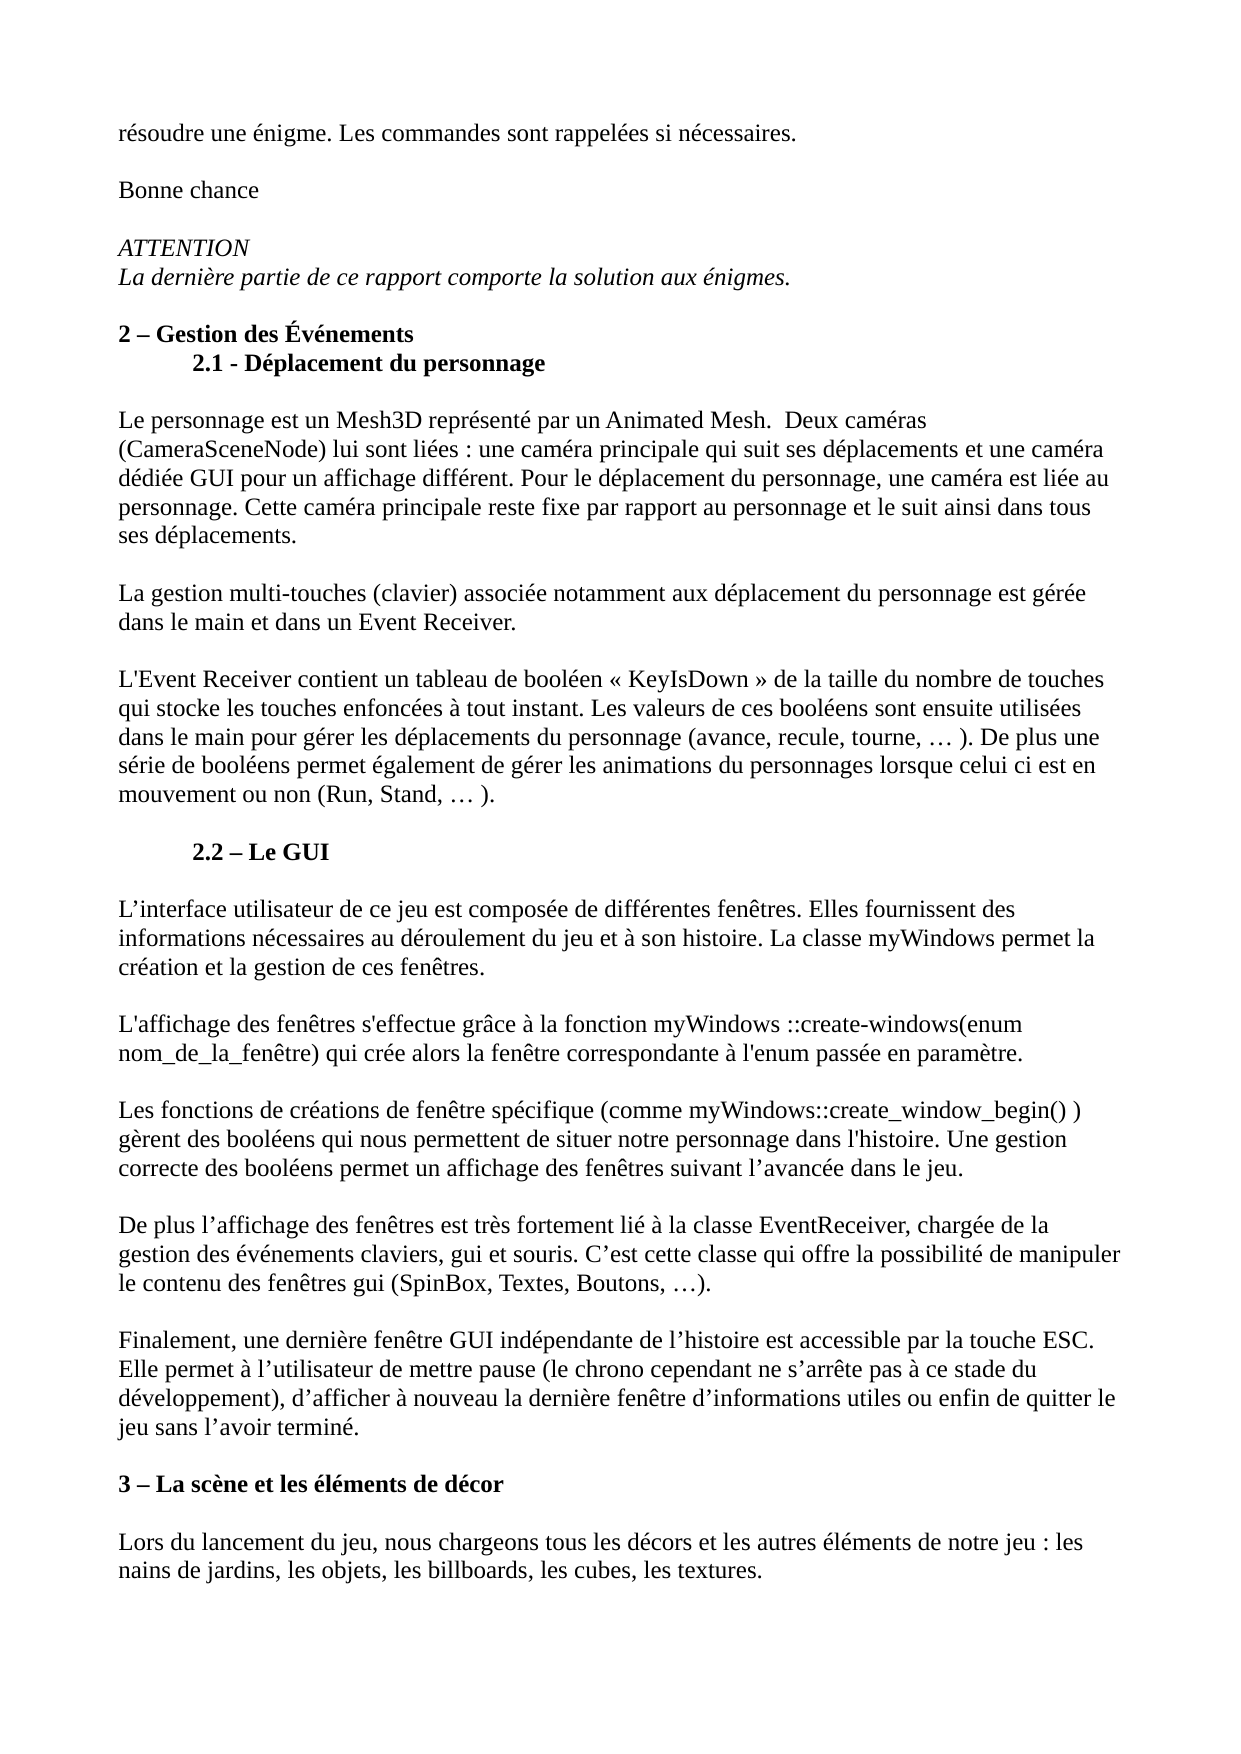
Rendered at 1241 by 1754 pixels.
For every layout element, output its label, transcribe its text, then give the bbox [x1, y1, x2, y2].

text Finalement, une dernière fenêtre GUI indépendante de l’histoire est accessible par la touche ESC. Elle permet à l’utilisateur de mettre pause (le chrono cependant ne s’arrête pas à ce stade du développement), d’afficher à nouveau la dernière fenêtre d’informations utiles ou enfin de quitter le jeu sans l’avoir terminé. [118, 1326, 1122, 1441]
text 2.1 - Déplacement du personnage [192, 348, 1122, 377]
text Le personnage est un Mesh3D représenté par un Animated Mesh. Deux caméras (CameraSceneNode) lui sont liées : une caméra principale qui suit ses déplacements et une caméra dédiée GUI pour un affichage différent. Pour le déplacement du personnage, une caméra est liée au personnage. Cette caméra principale reste fixe par rapport au personnage et le suit ainsi dans tous ses déplacements. [118, 406, 1122, 549]
text De plus l’affichage des fenêtres est très fortement lié à la classe EventReceiver, chargée de la gestion des événements claviers, gui et souris. C’est cette classe qui offre la possibilité de manipuler le contenu des fenêtres gui (SpinBox, Textes, Boutons, …). [118, 1211, 1122, 1297]
text ATTENTION [118, 233, 1122, 262]
text Lors du lancement du jeu, nous chargeons tous les décors et les autres éléments de notre jeu : les nains de jardins, les objets, les billboards, les cubes, les textures. [118, 1527, 1122, 1584]
text La dernière partie de ce rapport comporte la solution aux énigmes. [118, 262, 1122, 291]
text 2.2 – Le GUI [192, 837, 1122, 866]
text Bonne chance [118, 176, 1122, 204]
text 2 – Gestion des Événements [118, 319, 1122, 348]
text L'affichage des fenêtres s'effectue grâce à la fonction myWindows ::create-windows(enum nom_de_la_fenêtre) qui crée alors la fenêtre correspondante à l'enum passée en paramètre. [118, 1009, 1122, 1067]
text L’interface utilisateur de ce jeu est composée de différentes fenêtres. Elles fournissent des informations nécessaires au déroulement du jeu et à son histoire. La classe myWindows permet la création et la gestion de ces fenêtres. [118, 894, 1122, 981]
text 3 – La scène et les éléments de décor [118, 1469, 1122, 1498]
text La gestion multi-touches (clavier) associée notamment aux déplacement du personnage est gérée dans le main et dans un Event Receiver. [118, 578, 1122, 636]
text L'Event Receiver contient un tableau de booléen « KeyIsDown » de la taille du nombre de touches qui stocke les touches enfoncées à tout instant. Les valeurs de ces booléens sont ensuite utilisées dans le main pour gérer les déplacements du personnage (avance, recule, tourne, … ). De plus une série de booléens permet également de gérer les animations du personnages lorsque celui ci est en mouvement ou non (Run, Stand, … ). [118, 664, 1122, 808]
text résoudre une énigme. Les commandes sont rappelées si nécessaires. [118, 118, 1122, 147]
text Les fonctions de créations de fenêtre spécifique (comme myWindows::create_window_begin() ) gèrent des booléens qui nous permettent de situer notre personnage dans l'histoire. Une gestion correcte des booléens permet un affichage des fenêtres suivant l’avancée dans le jeu. [118, 1096, 1122, 1182]
